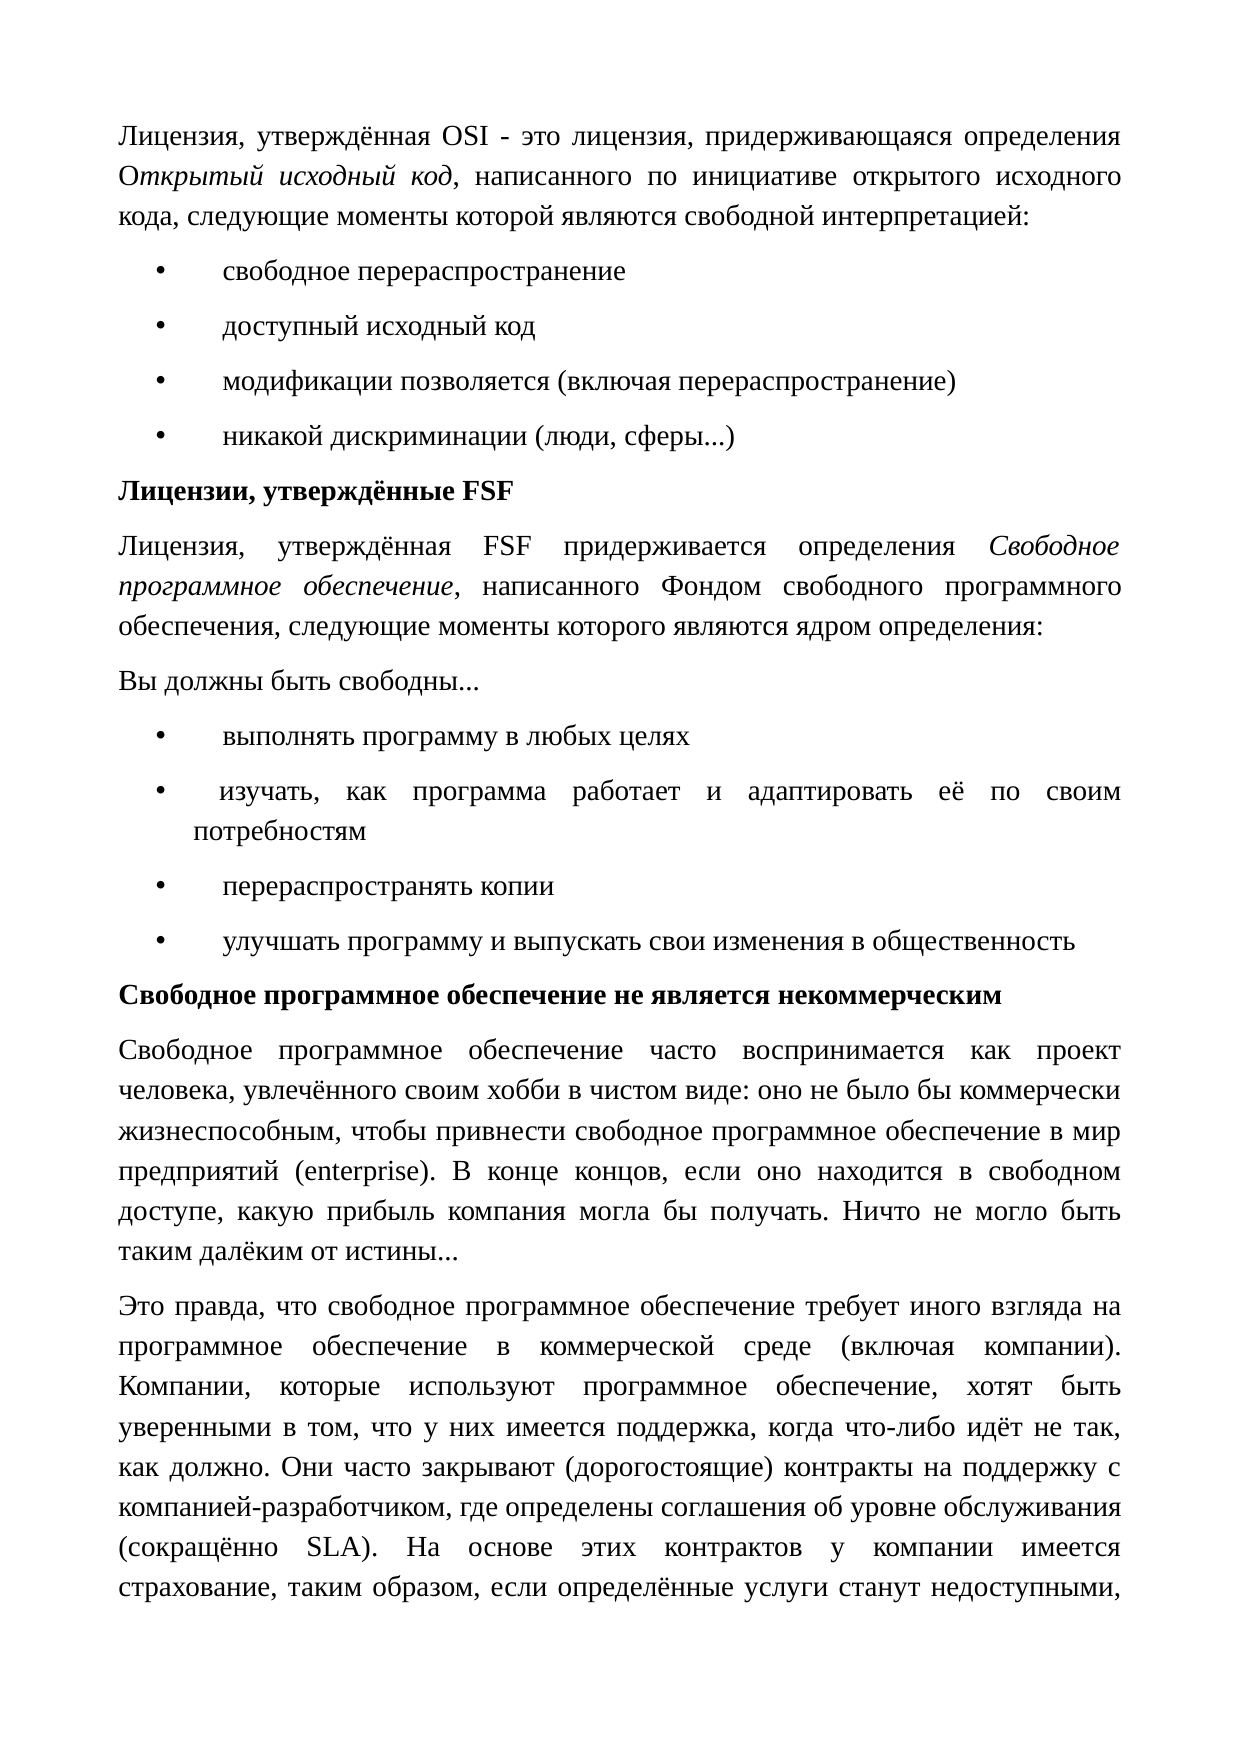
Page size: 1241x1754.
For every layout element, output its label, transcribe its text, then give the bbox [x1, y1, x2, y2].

text Свободное программное обеспечение не является некоммерческим [118, 977, 1122, 1011]
list доступный исходный код [156, 308, 1122, 342]
list изучать, как программа работает и адаптировать её по своим потребностям [156, 773, 1122, 846]
text Лицензии, утверждённые FSF [118, 473, 1122, 506]
list свободное перераспространение [156, 253, 1122, 287]
list перераспространять копии [156, 868, 1122, 901]
text Вы должны быть свободны... [118, 663, 1122, 696]
list никакой дискриминации (люди, сферы...) [156, 418, 1122, 452]
list улучшать программу и выпускать свои изменения в общественность [156, 923, 1122, 956]
list выполнять программу в любых целях [156, 718, 1122, 751]
text Свободное программное обеспечение часто воспринимается как проект человека, увлечённого своим хобби в чистом виде: оно не было бы коммерчески жизнеспособным, чтобы привнести свободное программное обеспечение в мир предприятий (enterprise). В конце концов, если оно находится в свободном доступе, какую прибыль компания могла бы получать. Ничто не могло быть таким далёким от истины... [118, 1032, 1122, 1267]
text Лицензия, утверждённая FSF придерживается определения Свободное программное обеспечение, написанного Фондом свободного программного обеспечения, следующие моменты которого являются ядром определения: [118, 528, 1122, 642]
text Лицензия, утверждённая OSI - это лицензия, придерживающаяся определения Открытый исходный код, написанного по инициативе открытого исходного кода, следующие моменты которой являются свободной интерпретацией: [118, 118, 1122, 232]
list модификации позволяется (включая перераспространение) [156, 363, 1122, 397]
text Это правда, что свободное программное обеспечение требует иного взгляда на программное обеспечение в коммерческой среде (включая компании). Компании, которые используют программное обеспечение, хотят быть уверенными в том, что у них имеется поддержка, когда что-либо идёт не так, как должно. Они часто закрывают (дорогостоящие) контракты на поддержку с компанией-разработчиком, где определены соглашения об уровне обслуживания (сокращённо SLA). На основе этих контрактов у компании имеется страхование, таким образом, если определённые услуги станут недоступными, [118, 1288, 1122, 1603]
